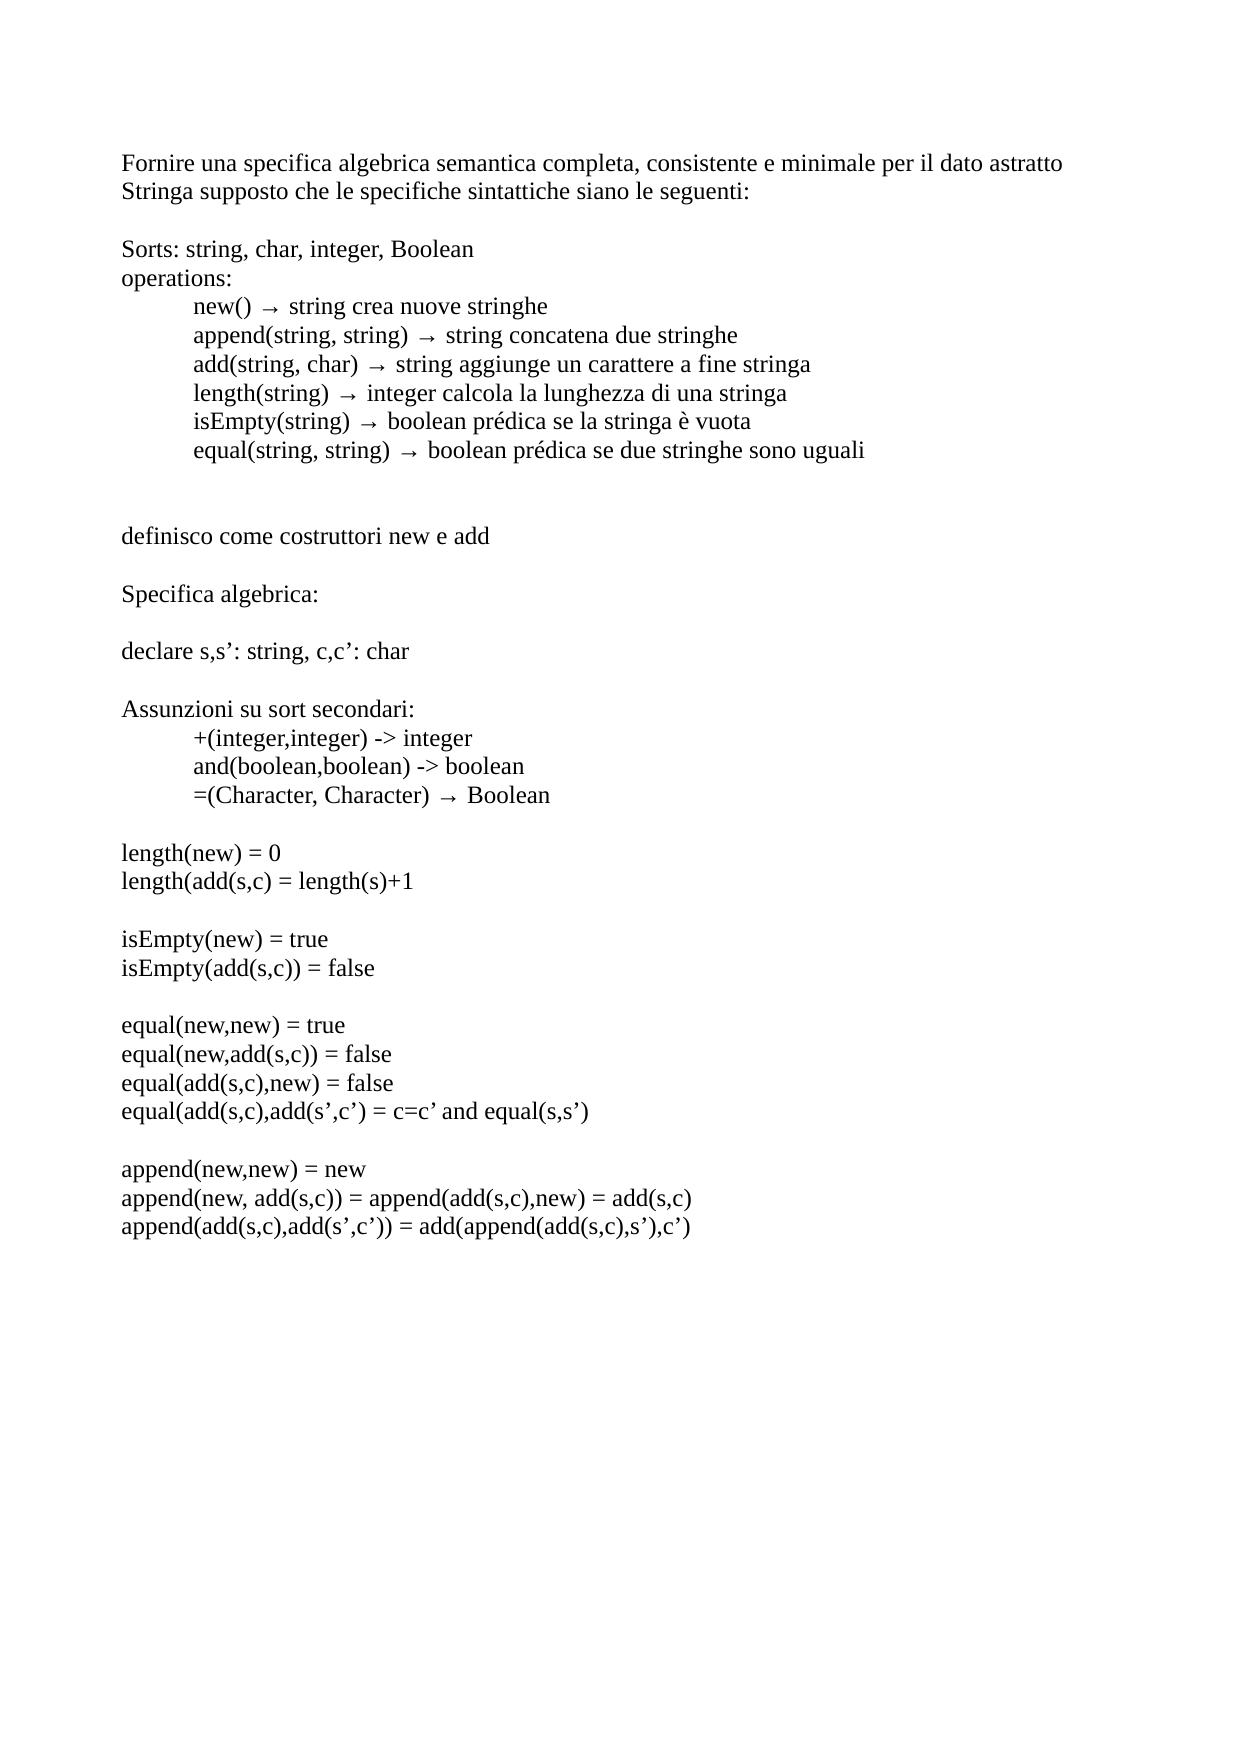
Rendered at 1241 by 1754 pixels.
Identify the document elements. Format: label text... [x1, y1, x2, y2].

text equal(new,new) = true [121, 1010, 1122, 1039]
text isEmpty(string) → boolean prédica se la stringa è vuota [193, 406, 1122, 435]
text add(string, char) → string aggiunge un carattere a fine stringa [193, 349, 1122, 378]
text definisco come costruttori new e add [121, 521, 1122, 550]
text equal(string, string) → boolean prédica se due stringhe sono uguali [193, 435, 1122, 464]
text Sorts: string, char, integer, Boolean operations: [121, 234, 1122, 291]
text Fornire una specifica algebrica semantica completa, consistente e minimale per il dato astratto Stringa supposto che le specifiche sintattiche siano le seguenti: [121, 148, 1122, 205]
text append(new, add(s,c)) = append(add(s,c),new) = add(s,c) [121, 1183, 1122, 1211]
text length(string) → integer calcola la lunghezza di una stringa [193, 378, 1122, 406]
text and(boolean,boolean) -> boolean [121, 751, 1122, 780]
text length(add(s,c) = length(s)+1 [121, 866, 1122, 895]
text isEmpty(add(s,c)) = false [121, 953, 1122, 981]
text append(new,new) = new [121, 1154, 1122, 1183]
text Specifica algebrica: declare s,s’: string, c,c’: char [121, 579, 1122, 694]
text new() → string crea nuove stringhe [193, 291, 1122, 320]
text equal(new,add(s,c)) = false [121, 1039, 1122, 1068]
text +(integer,integer) -> integer [121, 723, 1122, 751]
text isEmpty(new) = true [121, 924, 1122, 953]
text append(string, string) → string concatena due stringhe [193, 320, 1122, 349]
text equal(add(s,c),new) = false [121, 1068, 1122, 1096]
text =(Character, Character) → Boolean [121, 780, 1122, 809]
text equal(add(s,c),add(s’,c’) = c=c’ and equal(s,s’) [121, 1096, 1122, 1125]
text Assunzioni su sort secondari: [121, 694, 1122, 723]
text append(add(s,c),add(s’,c’)) = add(append(add(s,c),s’),c’) [121, 1211, 1122, 1240]
text length(new) = 0 [121, 838, 1122, 866]
